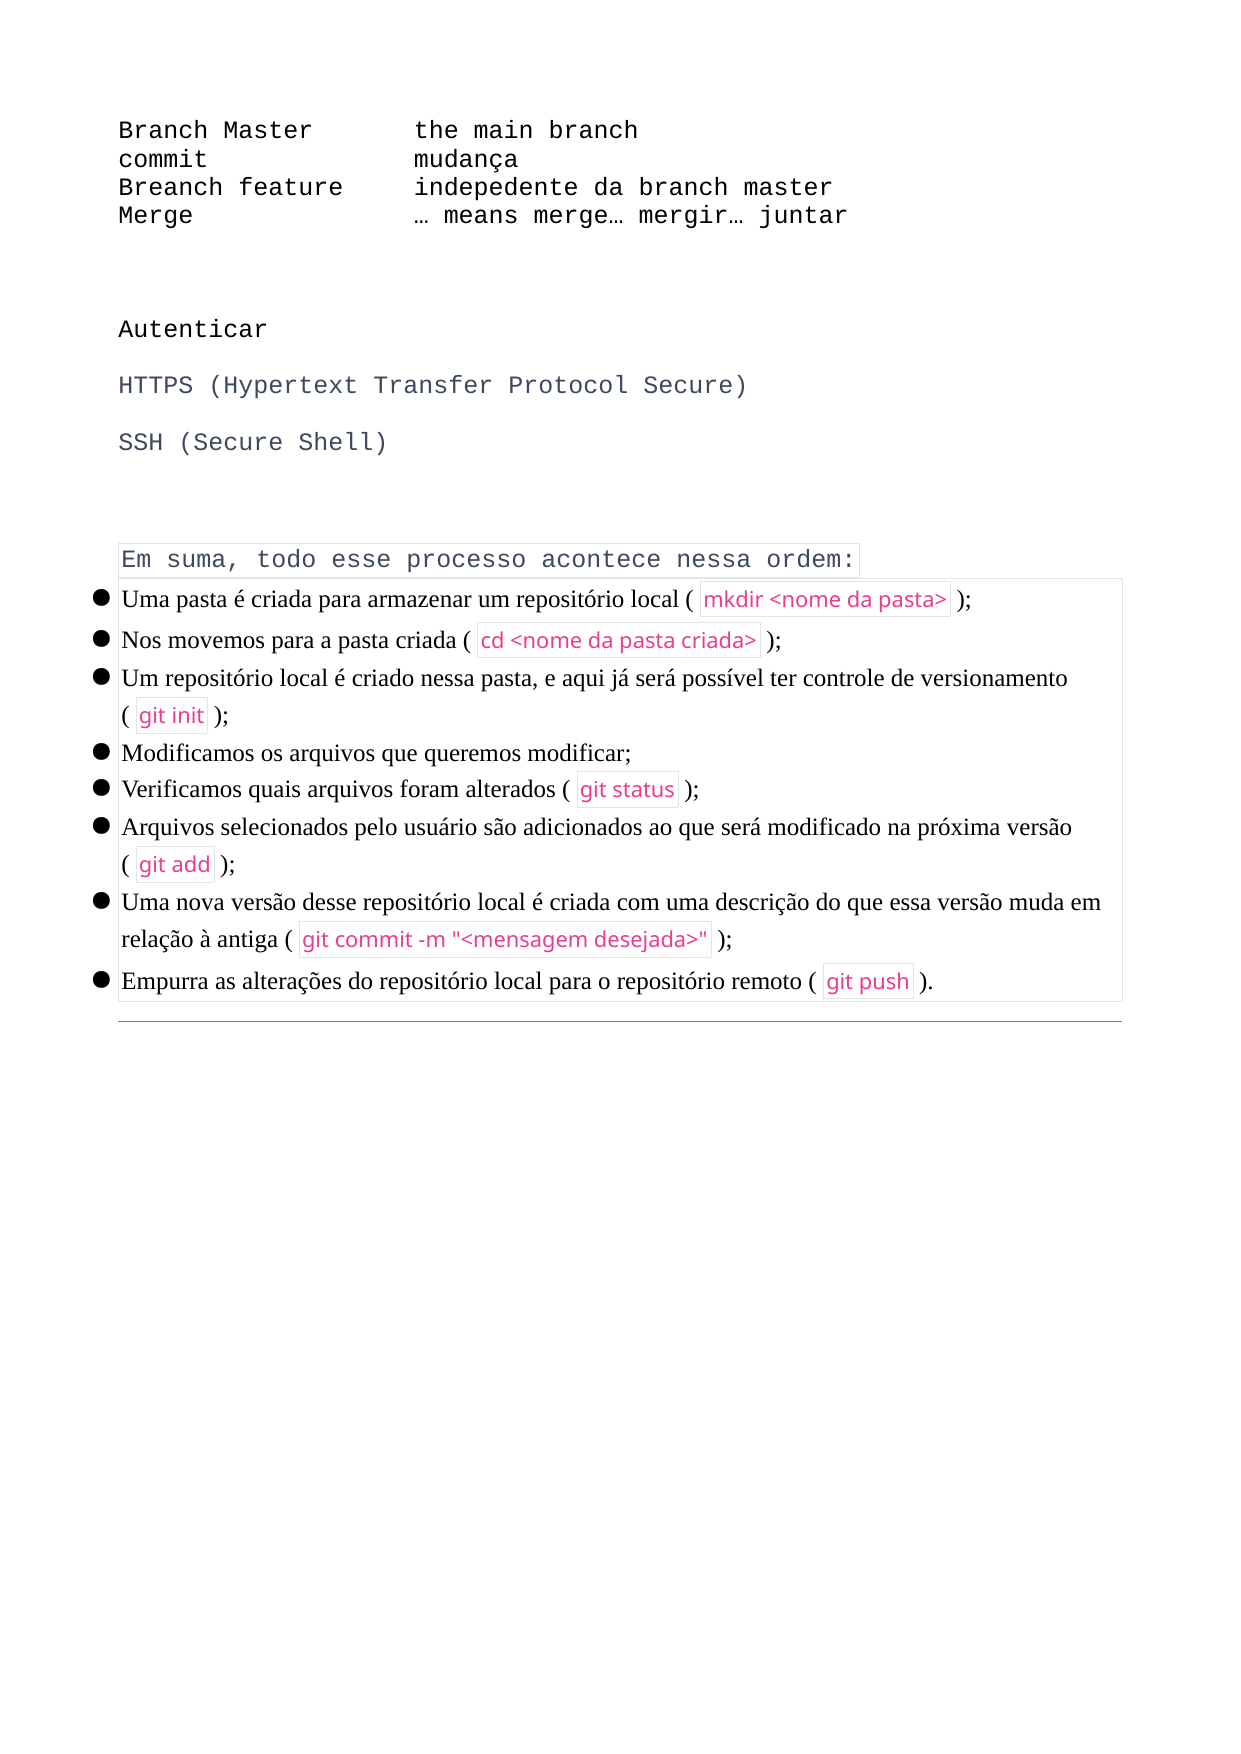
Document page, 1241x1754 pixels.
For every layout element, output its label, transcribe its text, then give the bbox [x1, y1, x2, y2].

list Nos movemos para a pasta criada ( cd <nome da pasta criada> ); [119, 619, 1122, 657]
list Empurra as alterações do repositório local para o repositório remoto ( git push ). [119, 959, 1122, 1001]
text Breanch feature indepedente da branch master [118, 175, 1122, 203]
text Em suma, todo esse processo acontece nessa ordem: [119, 544, 859, 577]
list Uma nova versão desse repositório local é criada com uma descrição do que essa versão muda em relação à antiga ( git commit -m "<mensagem desejada>" ); [119, 884, 1122, 957]
text SSH (Secure Shell) [118, 430, 1122, 458]
list Um repositório local é criado nessa pasta, e aqui já será possível ter controle de versionamento ( git init ); [119, 660, 1122, 733]
text Autenticar [118, 316, 1122, 345]
list Modificamos os arquivos que queremos modificar; [119, 735, 1122, 767]
list Uma pasta é criada para armazenar um repositório local ( mkdir <nome da pasta> ); [119, 579, 1122, 616]
list Arquivos selecionados pelo usuário são adicionados ao que será modificado na próxima versão ( git add ); [119, 809, 1122, 882]
text commit mudança [118, 146, 1122, 175]
text Branch Master the main branch [118, 118, 1122, 146]
list Verificamos quais arquivos foram alterados ( git status ); [119, 768, 1122, 807]
text HTTPS (Hypertext Transfer Protocol Secure) [118, 373, 1122, 401]
text Merge … means merge… mergir… juntar [118, 203, 1122, 231]
text [860, 543, 1122, 577]
